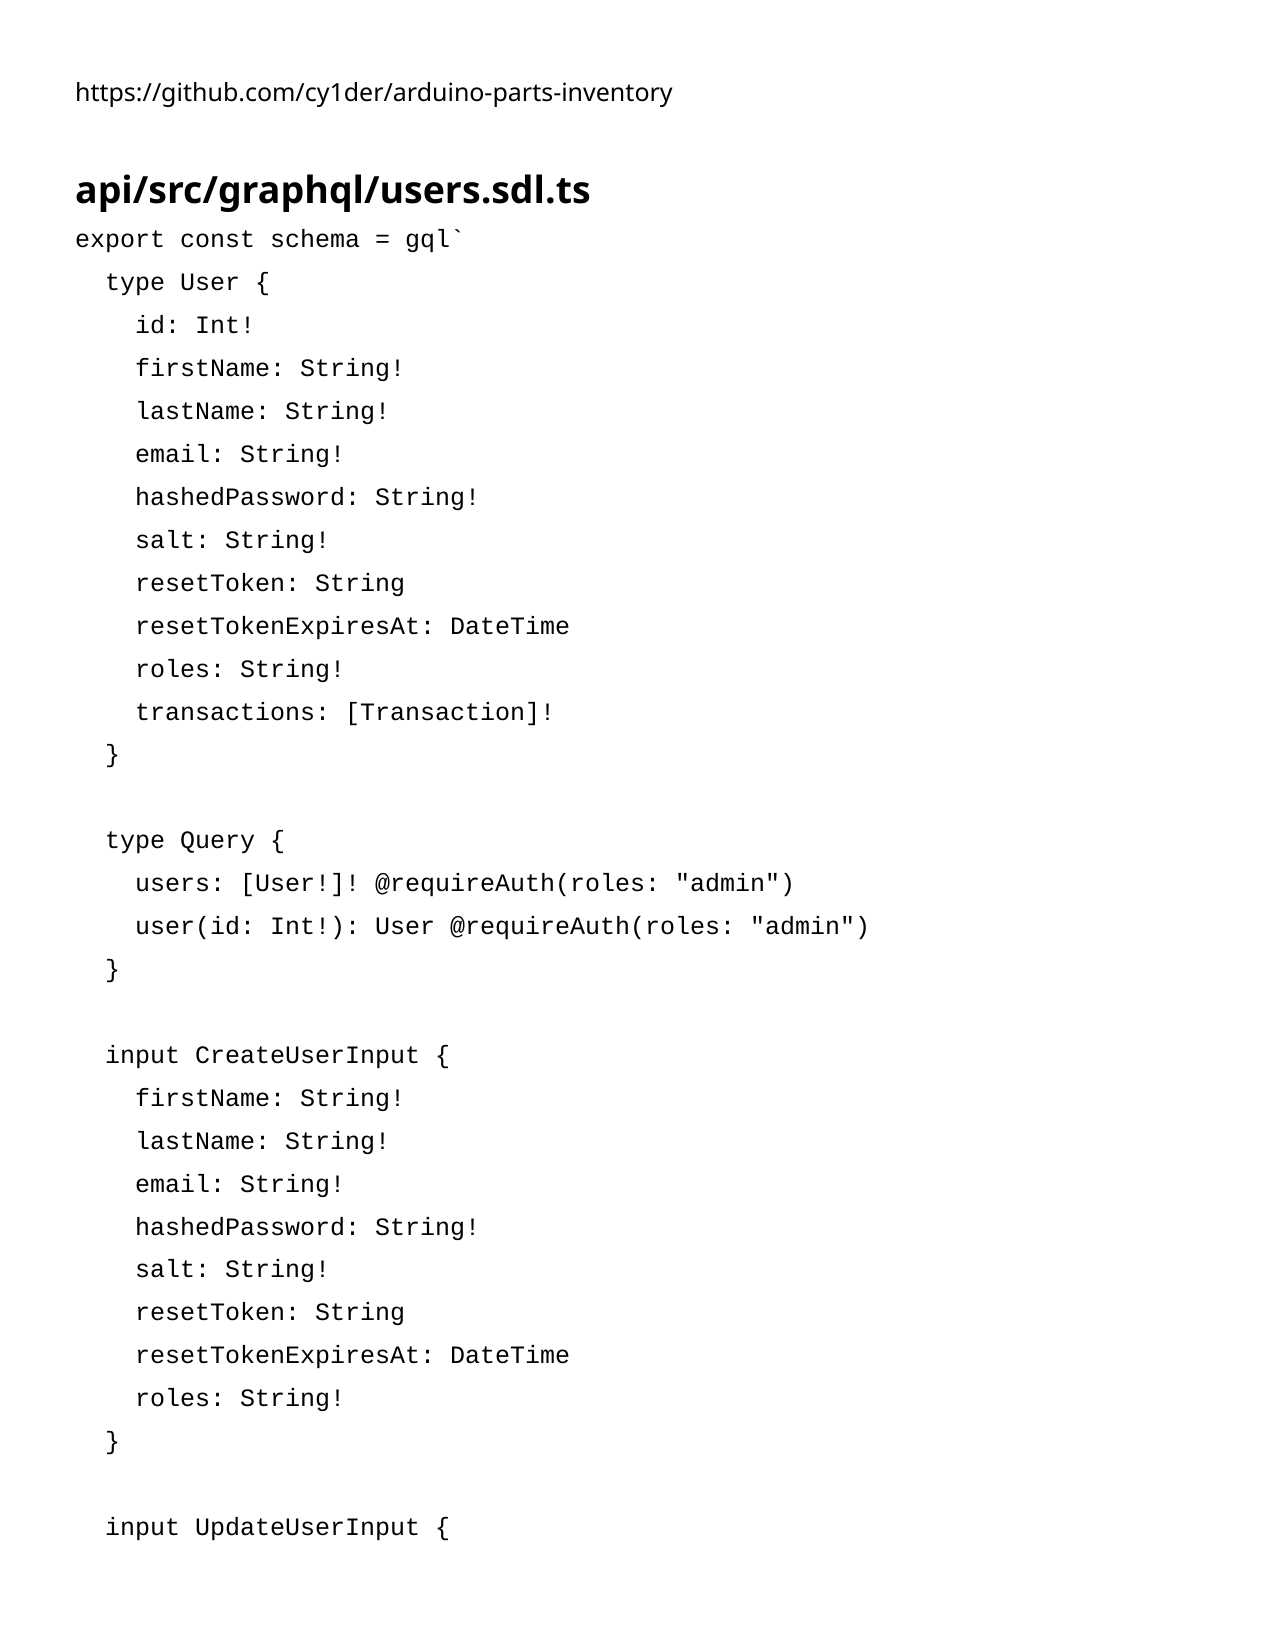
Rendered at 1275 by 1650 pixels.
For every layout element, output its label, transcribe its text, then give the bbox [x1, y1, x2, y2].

subtitle api/src/graphql/users.sdl.ts [75, 163, 1200, 214]
text user(id: Int!): User @requireAuth(roles: "admin") [75, 914, 1200, 942]
text resetToken: String [75, 570, 1200, 599]
text id: Int! [75, 313, 1200, 341]
text type User { [75, 270, 1200, 298]
text firstName: String! [75, 1085, 1200, 1114]
text input CreateUserInput { [75, 1042, 1200, 1071]
text } [75, 957, 1200, 985]
text } [75, 742, 1200, 770]
text lastName: String! [75, 399, 1200, 427]
text roles: String! [75, 1386, 1200, 1414]
text email: String! [75, 1171, 1200, 1199]
text salt: String! [75, 1257, 1200, 1285]
text hashedPassword: String! [75, 484, 1200, 513]
text salt: String! [75, 527, 1200, 556]
text resetTokenExpiresAt: DateTime [75, 1343, 1200, 1371]
text resetToken: String [75, 1300, 1200, 1328]
text firstName: String! [75, 356, 1200, 384]
text input UpdateUserInput { [75, 1514, 1200, 1543]
text type Query { [75, 828, 1200, 856]
text export const schema = gql` [75, 227, 1200, 255]
text hashedPassword: String! [75, 1214, 1200, 1242]
text } [75, 1429, 1200, 1457]
text transactions: [Transaction]! [75, 699, 1200, 727]
text email: String! [75, 442, 1200, 470]
text lastName: String! [75, 1128, 1200, 1157]
text users: [User!]! @requireAuth(roles: "admin") [75, 871, 1200, 899]
text resetTokenExpiresAt: DateTime [75, 613, 1200, 642]
text roles: String! [75, 656, 1200, 684]
